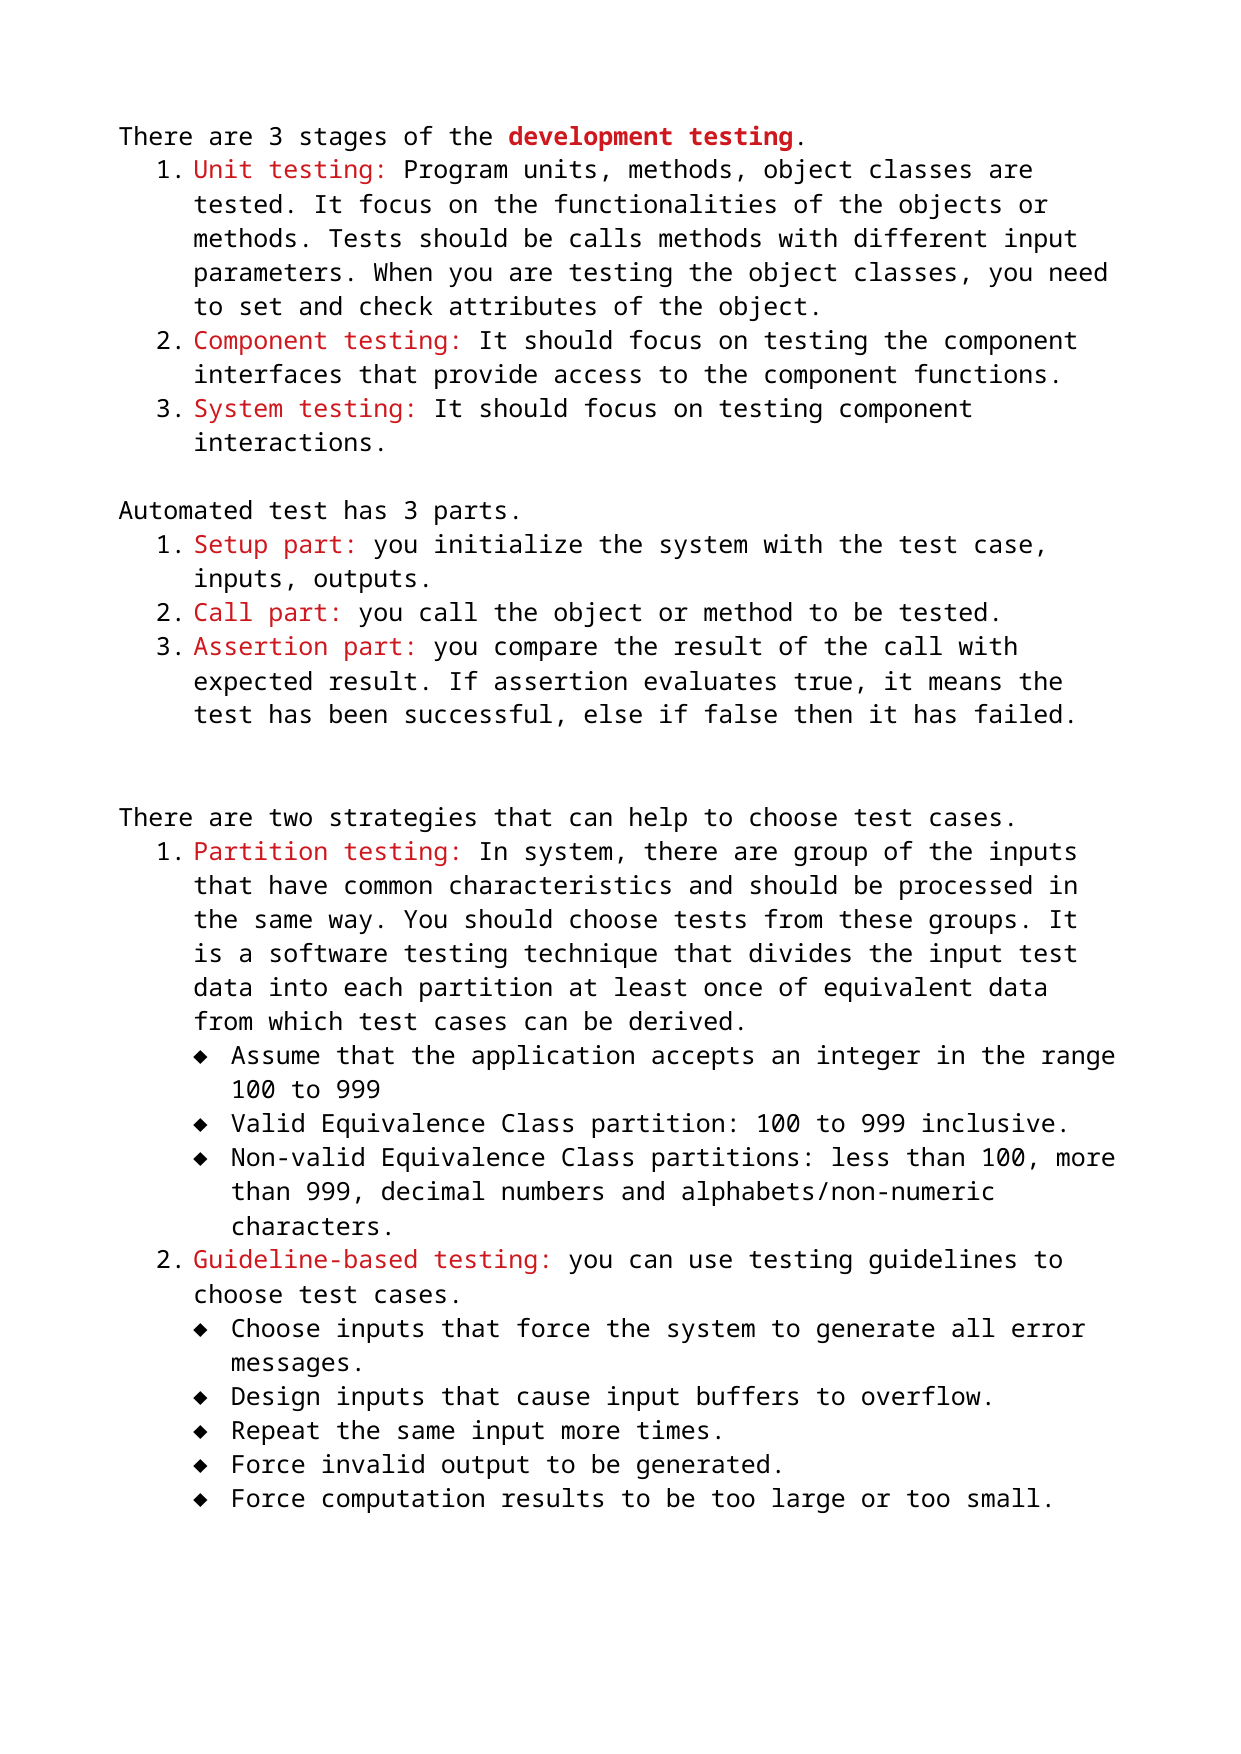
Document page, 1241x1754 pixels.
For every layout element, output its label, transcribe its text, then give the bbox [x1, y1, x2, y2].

list Non-valid Equivalence Class partitions: less than 100, more than 999, decimal numbers and alphabets/non-numeric characters. [193, 1140, 1122, 1242]
list Assertion part: you compare the result of the call with expected result. If assertion evaluates true, it means the test has been successful, else if false then it has failed. [156, 629, 1122, 731]
list Repeat the same input more times. [193, 1412, 1122, 1447]
list Choose inputs that force the system to generate all error messages. [193, 1310, 1122, 1378]
text There are 3 stages of the development testing. [118, 118, 1122, 152]
list System testing: It should focus on testing component interactions. [156, 391, 1122, 459]
list Setup part: you initialize the system with the test case, inputs, outputs. [156, 527, 1122, 595]
list Partition testing: In system, there are group of the inputs that have common characteristics and should be processed in the same way. You should choose tests from these groups. It is a software testing technique that divides the input test data into each partition at least once of equivalent data from which test cases can be derived. [156, 833, 1122, 1038]
list Design inputs that cause input buffers to overflow. [193, 1378, 1122, 1412]
text Automated test has 3 parts. [118, 493, 1122, 527]
list Guideline-based testing: you can use testing guidelines to choose test cases. [156, 1242, 1122, 1310]
list Force computation results to be too large or too small. [193, 1481, 1122, 1515]
list Call part: you call the object or method to be tested. [156, 595, 1122, 629]
list Unit testing: Program units, methods, object classes are tested. It focus on the functionalities of the objects or methods. Tests should be calls methods with different input parameters. When you are testing the object classes, you need to set and check attributes of the object. [156, 152, 1122, 322]
list Valid Equivalence Class partition: 100 to 999 inclusive. [193, 1106, 1122, 1140]
list Force invalid output to be generated. [193, 1447, 1122, 1481]
text There are two strategies that can help to choose test cases. [118, 799, 1122, 833]
list Component testing: It should focus on testing the component interfaces that provide access to the component functions. [156, 322, 1122, 391]
list Assume that the application accepts an integer in the range 100 to 999 [193, 1038, 1122, 1106]
